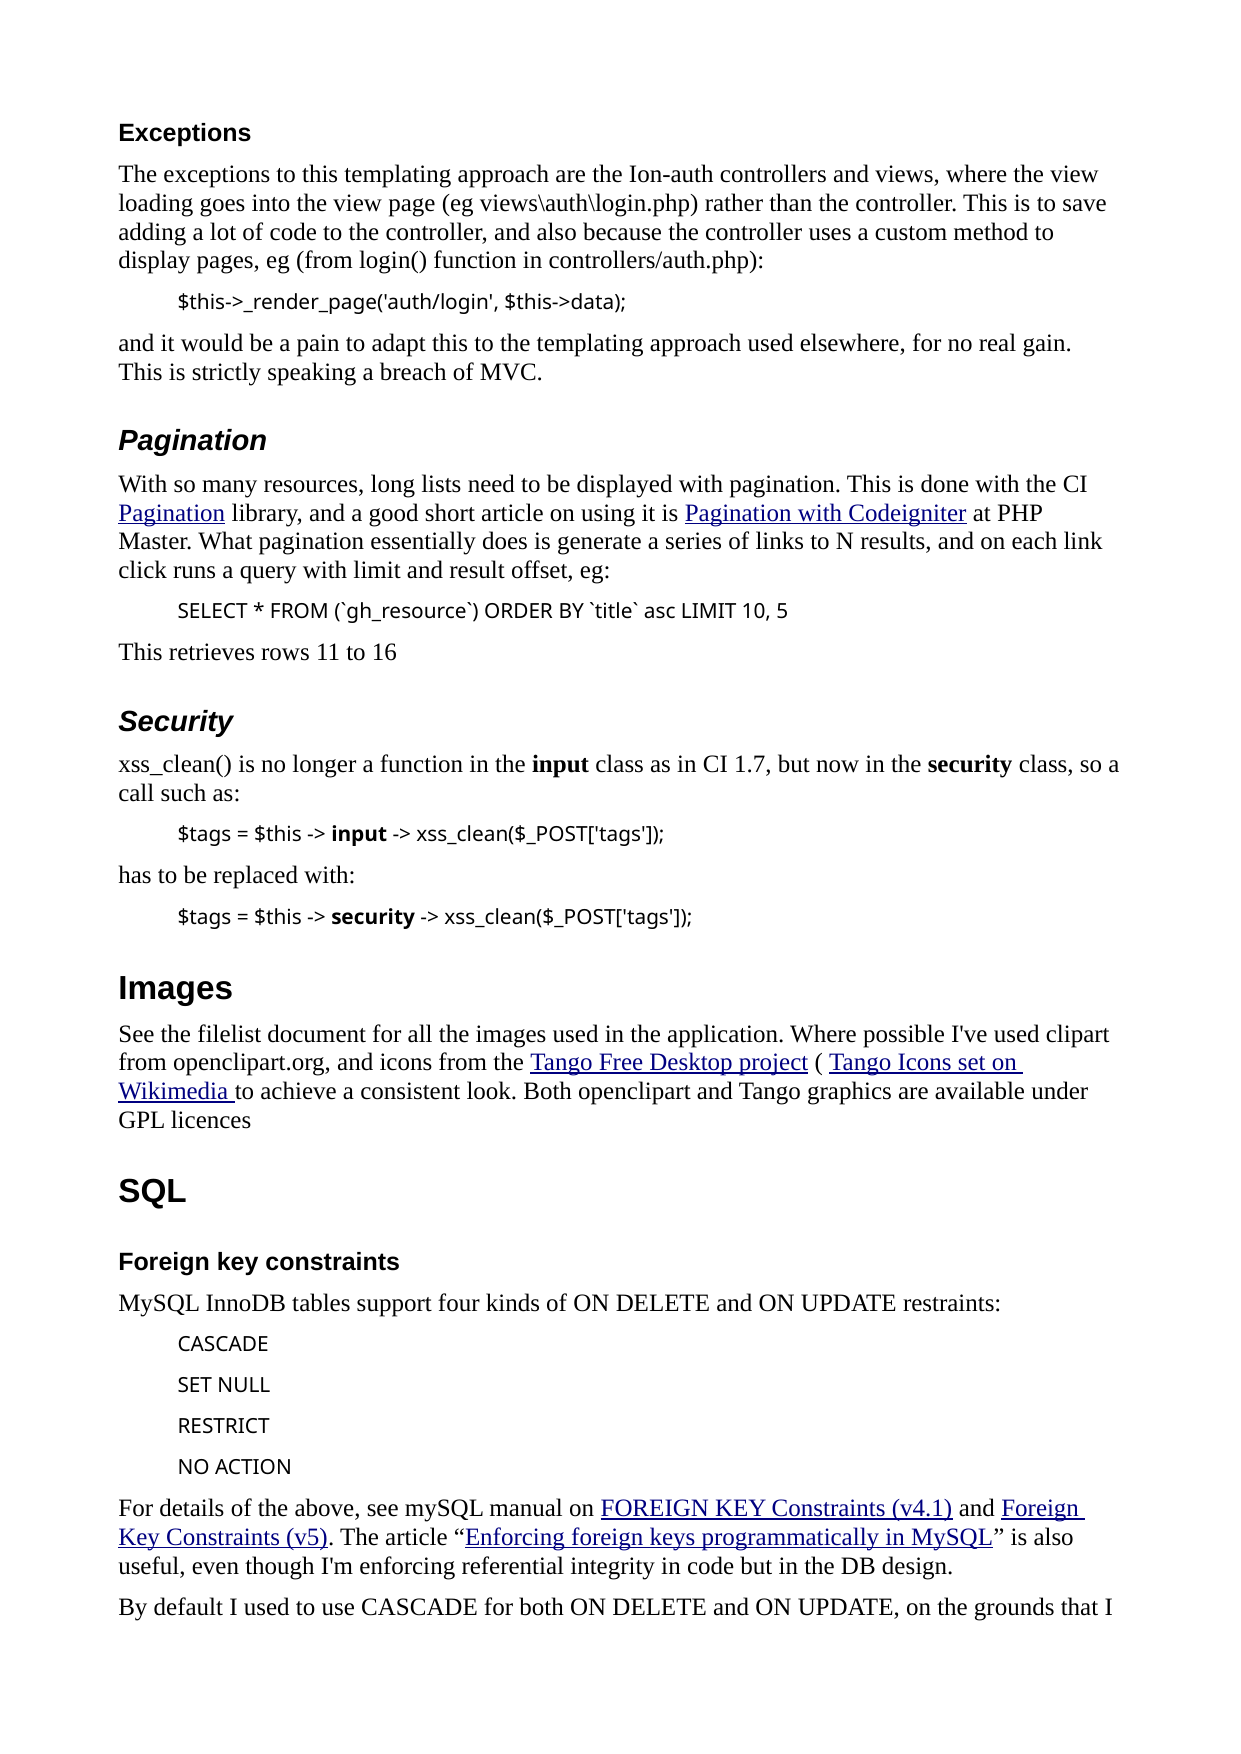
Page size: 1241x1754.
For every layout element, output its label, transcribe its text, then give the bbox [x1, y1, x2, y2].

text SET NULL [177, 1371, 1122, 1399]
text The exceptions to this templating approach are the Ion-auth controllers and views, where the view loading goes into the view page (eg views\auth\login.php) rather than the controller. This is to save adding a lot of code to the controller, and also because the controller uses a custom method to display pages, eg (from login() function in controllers/auth.php): [118, 159, 1122, 274]
text By default I used to use CASCADE for both ON DELETE and ON UPDATE, on the grounds that I [118, 1592, 1122, 1621]
subtitle Pagination [118, 423, 1122, 456]
text has to be replaced with: [118, 861, 1122, 889]
text $tags = $this -> input -> xss_clean($_POST['tags']); [177, 819, 1122, 848]
text and it would be a pain to adapt this to the templating approach used elsewhere, for no real gain. This is strictly speaking a breach of MVC. [118, 328, 1122, 385]
text SELECT * FROM (`gh_resource`) ORDER BY `title` asc LIMIT 10, 5 [177, 596, 1122, 625]
text xss_clean() is no longer a function in the input class as in CI 1.7, but now in the security class, so a call such as: [118, 749, 1122, 807]
text RESTRICT [177, 1411, 1122, 1440]
text $this->_render_page('auth/login', $this->data); [177, 287, 1122, 315]
subtitle Security [118, 703, 1122, 737]
text See the filelist document for all the images used in the application. Where possible I've used clipart from openclipart.org, and icons from the Tango Free Desktop project ( Tango Icons set on Wikimedia to achieve a consistent look. Both openclipart and Tango graphics are available under GPL licences [118, 1019, 1122, 1134]
text CASCADE [177, 1329, 1122, 1358]
text NO ACTION [177, 1452, 1122, 1481]
text This retrieves rows 11 to 16 [118, 637, 1122, 666]
subtitle Exceptions [118, 118, 1122, 147]
subtitle Images [118, 968, 1122, 1006]
subtitle SQL [118, 1171, 1122, 1209]
text For details of the above, see mySQL manual on FOREIGN KEY Constraints (v4.1) and Foreign Key Constraints (v5). The article “Enforcing foreign keys programmatically in MySQL” is also useful, even though I'm enforcing referential integrity in code but in the DB design. [118, 1493, 1122, 1579]
subtitle Foreign key constraints [118, 1247, 1122, 1276]
text With so many resources, long lists need to be displayed with pagination. This is done with the CI Pagination library, and a good short article on using it is Pagination with Codeigniter at PHP Master. What pagination essentially does is generate a series of links to N results, and on each link click runs a query with limit and result offset, eg: [118, 469, 1122, 584]
text MySQL InnoDB tables support four kinds of ON DELETE and ON UPDATE restraints: [118, 1288, 1122, 1317]
text $tags = $this -> security -> xss_clean($_POST['tags']); [177, 902, 1122, 930]
